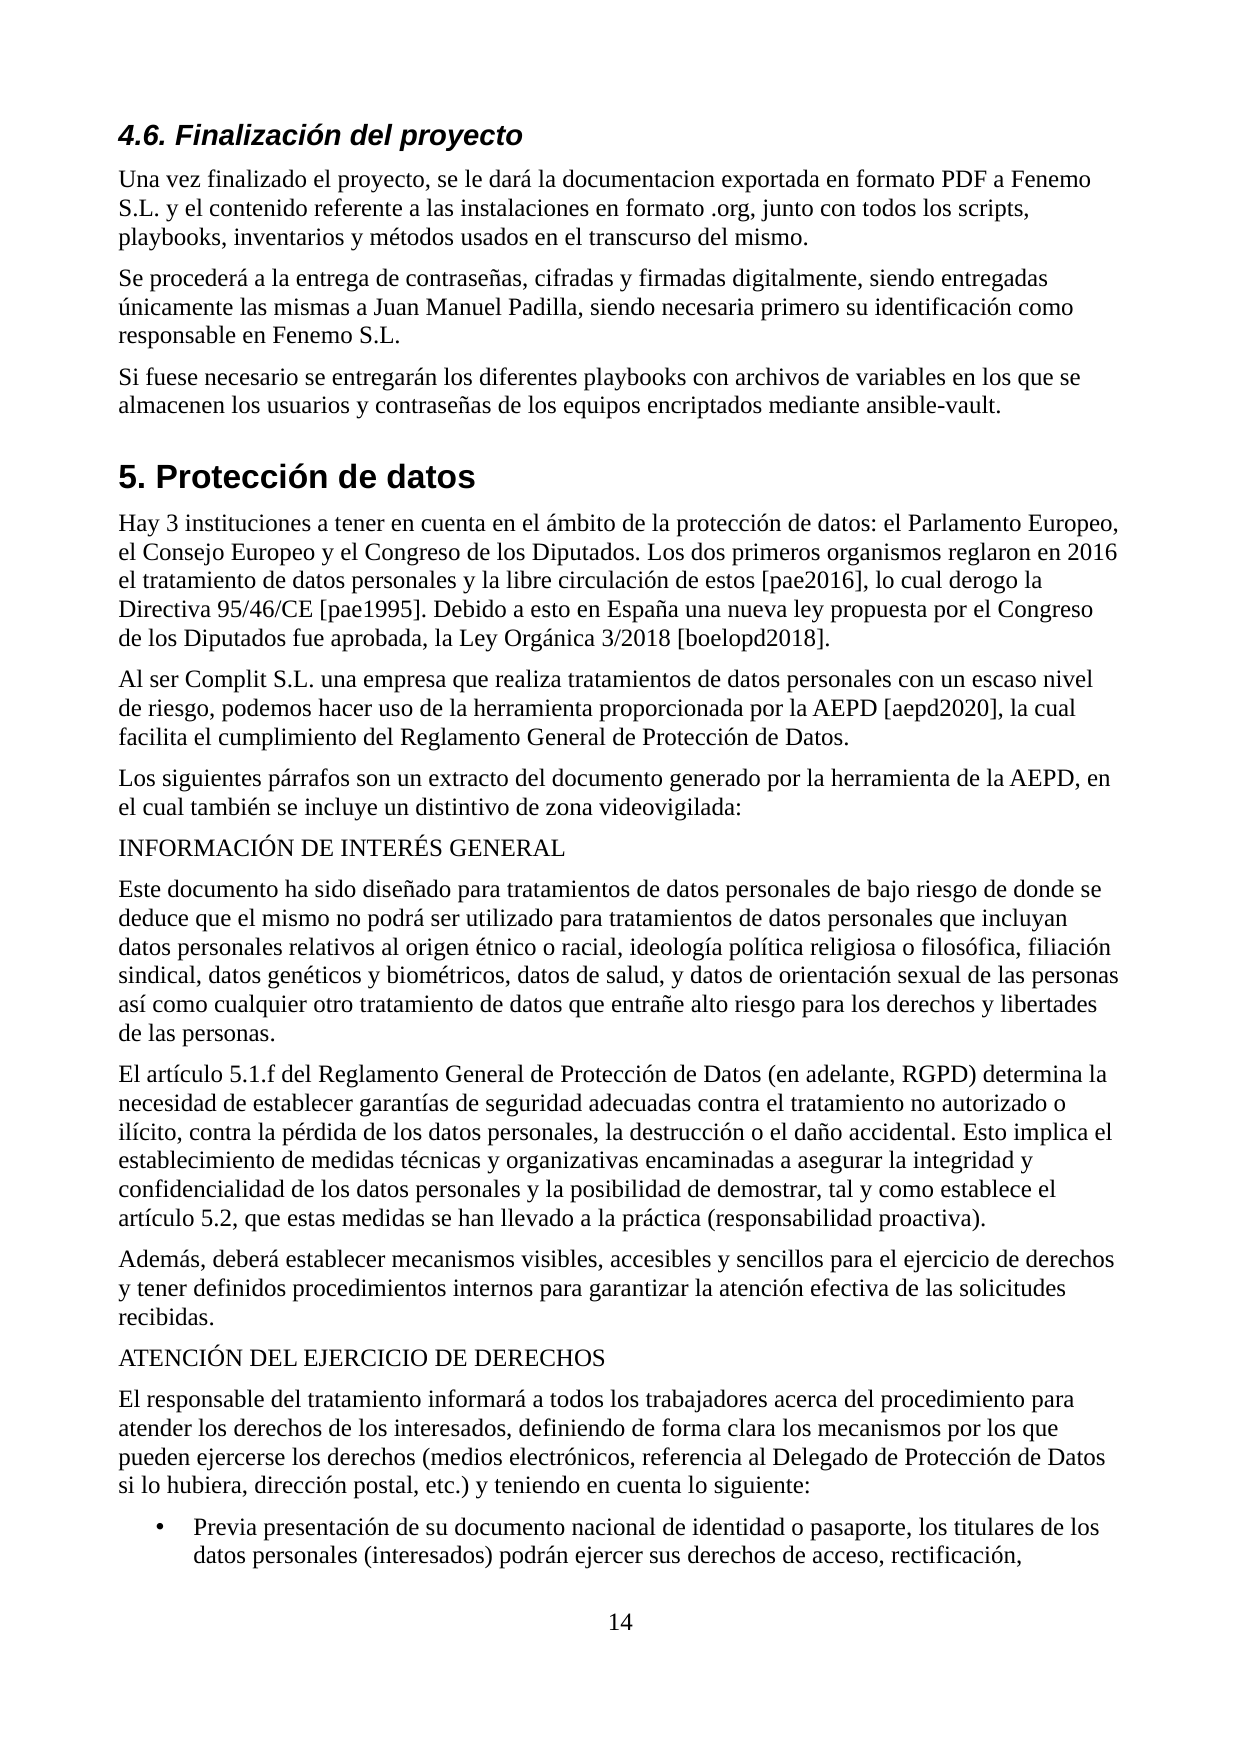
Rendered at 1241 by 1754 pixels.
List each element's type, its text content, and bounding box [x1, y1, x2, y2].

text El artículo 5.1.f del Reglamento General de Protección de Datos (en adelante, RGPD) determina la necesidad de establecer garantías de seguridad adecuadas contra el tratamiento no autorizado o ilícito, contra la pérdida de los datos personales, la destrucción o el daño accidental. Esto implica el establecimiento de medidas técnicas y organizativas encaminadas a asegurar la integridad y confidencialidad de los datos personales y la posibilidad de demostrar, tal y como establece el artículo 5.2, que estas medidas se han llevado a la práctica (responsabilidad proactiva). [118, 1059, 1122, 1232]
text Si fuese necesario se entregarán los diferentes playbooks con archivos de variables en los que se almacenen los usuarios y contraseñas de los equipos encriptados mediante ansible-vault. [118, 362, 1122, 419]
subtitle Protección de datos [118, 457, 1122, 495]
text ATENCIÓN DEL EJERCICIO DE DERECHOS [118, 1343, 1122, 1372]
text El responsable del tratamiento informará a todos los trabajadores acerca del procedimiento para atender los derechos de los interesados, definiendo de forma clara los mecanismos por los que pueden ejercerse los derechos (medios electrónicos, referencia al Delegado de Protección de Datos si lo hubiera, dirección postal, etc.) y teniendo en cuenta lo siguiente: [118, 1384, 1122, 1499]
text Además, deberá establecer mecanismos visibles, accesibles y sencillos para el ejercicio de derechos y tener definidos procedimientos internos para garantizar la atención efectiva de las solicitudes recibidas. [118, 1244, 1122, 1330]
subtitle Finalización del proyecto [118, 118, 1122, 152]
list Previa presentación de su documento nacional de identidad o pasaporte, los titulares de los datos personales (interesados) podrán ejercer sus derechos de acceso, rectificación, [156, 1512, 1122, 1569]
text Este documento ha sido diseñado para tratamientos de datos personales de bajo riesgo de donde se deduce que el mismo no podrá ser utilizado para tratamientos de datos personales que incluyan datos personales relativos al origen étnico o racial, ideología política religiosa o filosófica, filiación sindical, datos genéticos y biométricos, datos de salud, y datos de orientación sexual de las personas así como cualquier otro tratamiento de datos que entrañe alto riesgo para los derechos y libertades de las personas. [118, 874, 1122, 1047]
text Los siguientes párrafos son un extracto del documento generado por la herramienta de la AEPD, en el cual también se incluye un distintivo de zona videovigilada: [118, 763, 1122, 820]
text Al ser Complit S.L. una empresa que realiza tratamientos de datos personales con un escaso nivel de riesgo, podemos hacer uso de la herramienta proporcionada por la AEPD [aepd2020], la cual facilita el cumplimiento del Reglamento General de Protección de Datos. [118, 664, 1122, 750]
text Se procederá a la entrega de contraseñas, cifradas y firmadas digitalmente, siendo entregadas únicamente las mismas a Juan Manuel Padilla, siendo necesaria primero su identificación como responsable en Fenemo S.L. [118, 263, 1122, 349]
text INFORMACIÓN DE INTERÉS GENERAL [118, 833, 1122, 862]
text Hay 3 instituciones a tener en cuenta en el ámbito de la protección de datos: el Parlamento Europeo, el Consejo Europeo y el Congreso de los Diputados. Los dos primeros organismos reglaron en 2016 el tratamiento de datos personales y la libre circulación de estos [pae2016], lo cual derogo la Directiva 95/46/CE [pae1995]. Debido a esto en España una nueva ley propuesta por el Congreso de los Diputados fue aprobada, la Ley Orgánica 3/2018 [boelopd2018]. [118, 508, 1122, 652]
text Una vez finalizado el proyecto, se le dará la documentacion exportada en formato PDF a Fenemo S.L. y el contenido referente a las instalaciones en formato .org, junto con todos los scripts, playbooks, inventarios y métodos usados en el transcurso del mismo. [118, 164, 1122, 250]
